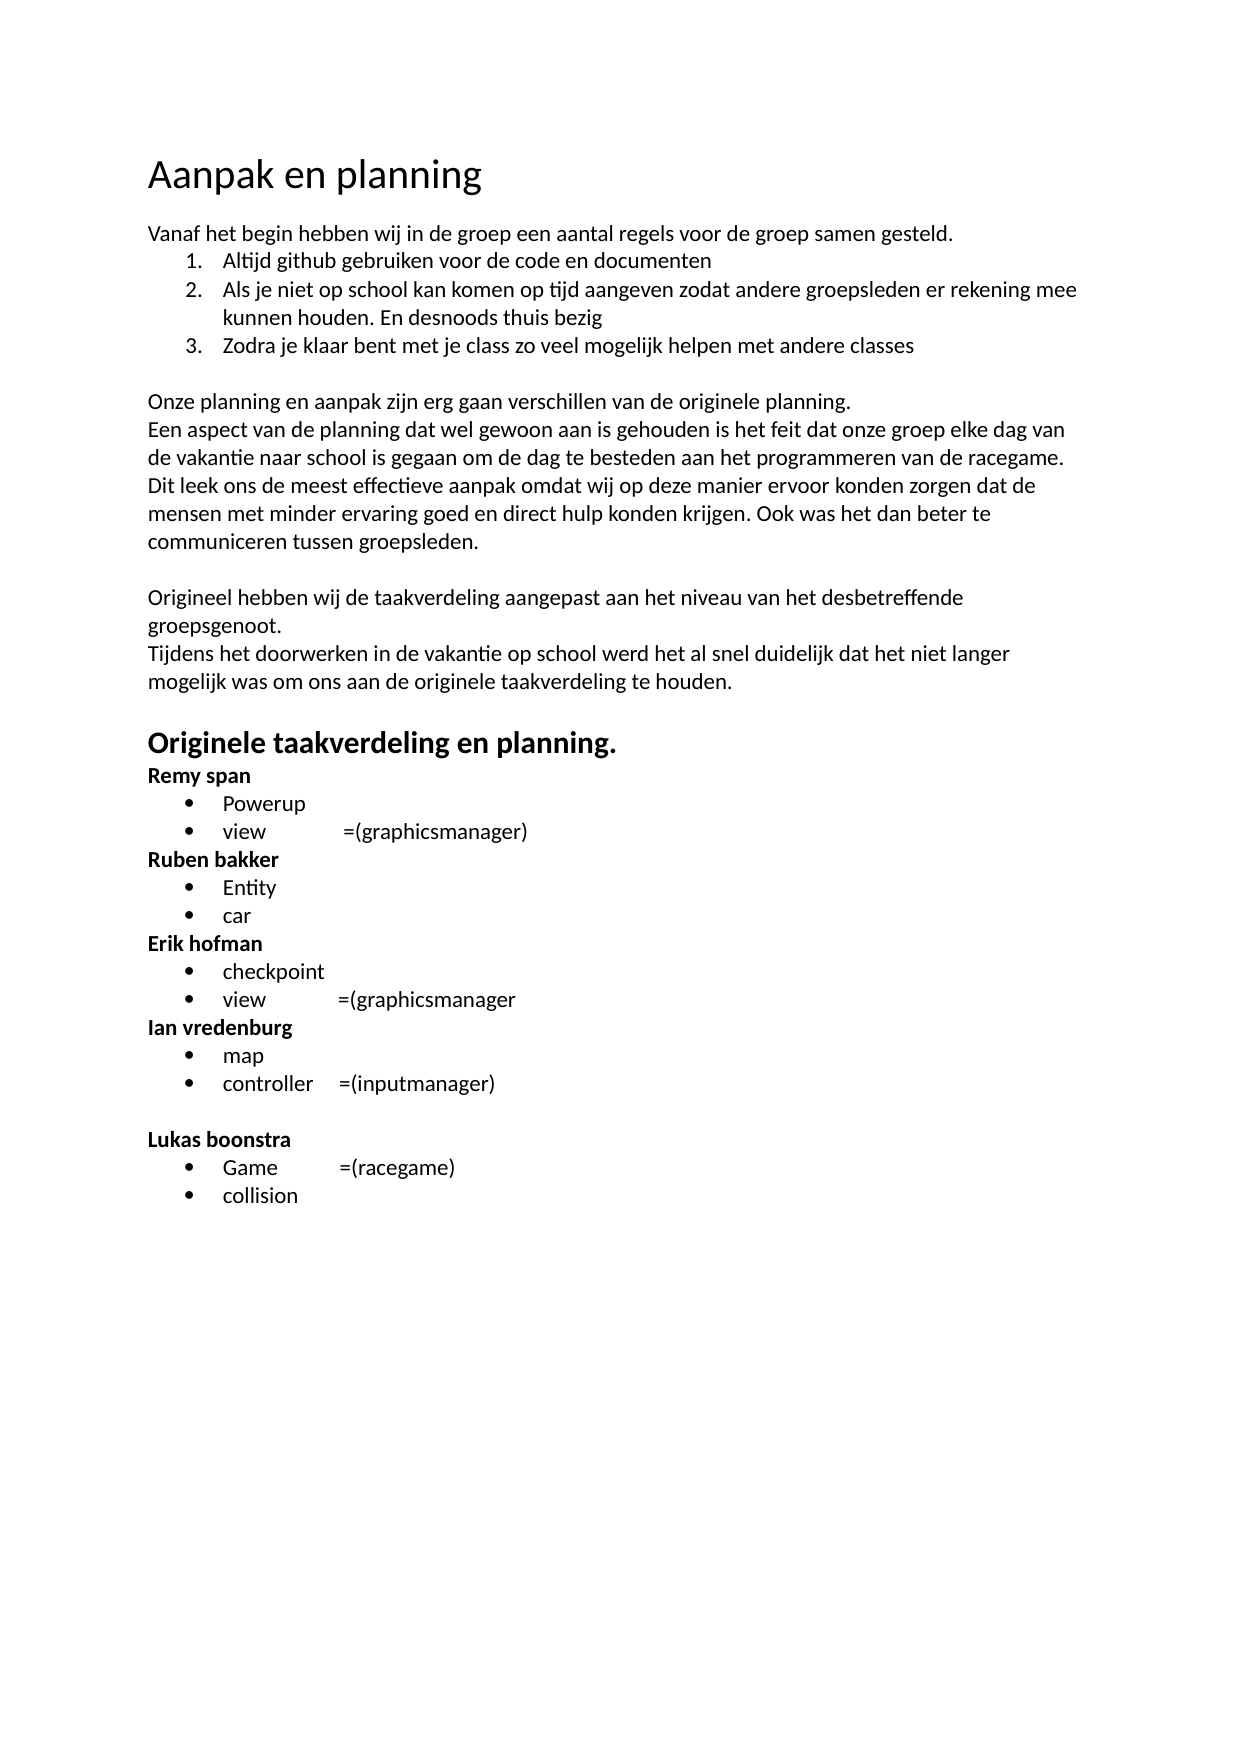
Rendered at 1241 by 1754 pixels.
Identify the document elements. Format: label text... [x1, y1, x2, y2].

text Erik hofman [148, 929, 1093, 957]
list Entity [185, 873, 1093, 901]
list collision [185, 1181, 1093, 1209]
list Als je niet op school kan komen op tijd aangeven zodat andere groepsleden er rekening mee kunnen houden. En desnoods thuis bezig [185, 275, 1093, 331]
list Game =(racegame) [185, 1153, 1093, 1181]
list checkpoint [185, 957, 1093, 985]
text Ian vredenburg [148, 1013, 1093, 1041]
text Aanpak en planning [148, 148, 1093, 198]
text Een aspect van de planning dat wel gewoon aan is gehouden is het feit dat onze groep elke dag van de vakantie naar school is gegaan om de dag te besteden aan het programmeren van de racegame. [148, 415, 1093, 471]
text Originele taakverdeling en planning. [148, 723, 1093, 761]
text Tijdens het doorwerken in de vakantie op school werd het al snel duidelijk dat het niet langer mogelijk was om ons aan de originele taakverdeling te houden. [148, 639, 1093, 695]
list Altijd github gebruiken voor de code en documenten [185, 247, 1093, 275]
list car [185, 901, 1093, 929]
list Powerup [185, 789, 1093, 817]
list view =(graphicsmanager [185, 985, 1093, 1013]
list view =(graphicsmanager) [185, 817, 1093, 845]
text Origineel hebben wij de taakverdeling aangepast aan het niveau van het desbetreffende groepsgenoot. [148, 583, 1093, 639]
text Ruben bakker [148, 845, 1093, 873]
text Vanaf het begin hebben wij in de groep een aantal regels voor de groep samen gesteld. [148, 219, 1093, 247]
text Dit leek ons de meest effectieve aanpak omdat wij op deze manier ervoor konden zorgen dat de mensen met minder ervaring goed en direct hulp konden krijgen. Ook was het dan beter te communiceren tussen groepsleden. [148, 471, 1093, 555]
text Lukas boonstra [148, 1125, 1093, 1153]
list controller =(inputmanager) [185, 1069, 1093, 1097]
list map [185, 1041, 1093, 1069]
list Zodra je klaar bent met je class zo veel mogelijk helpen met andere classes [185, 331, 1093, 359]
text Onze planning en aanpak zijn erg gaan verschillen van de originele planning. [148, 387, 1093, 415]
text Remy span [148, 761, 1093, 789]
